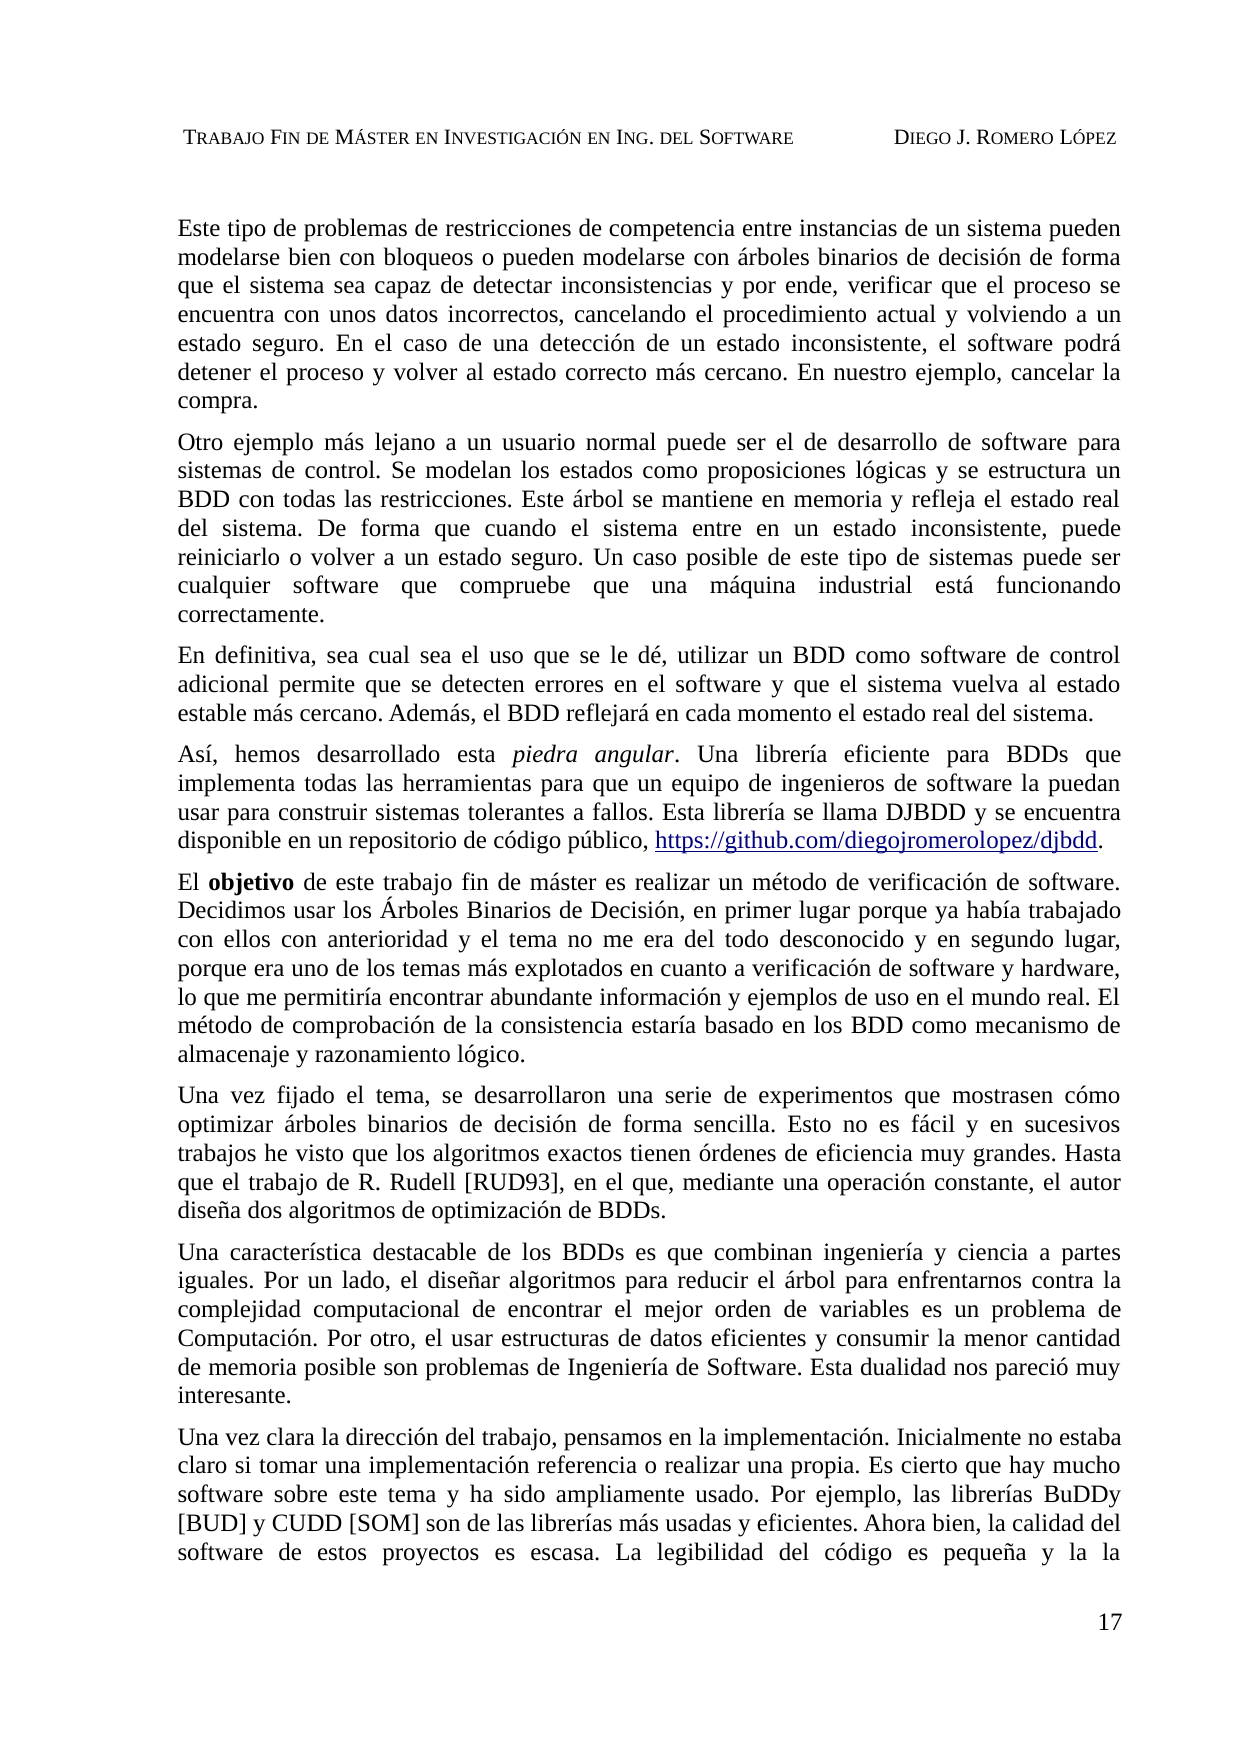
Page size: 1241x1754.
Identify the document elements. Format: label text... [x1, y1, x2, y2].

text Así, hemos desarrollado esta piedra angular. Una librería eficiente para BDDs que implementa todas las herramientas para que un equipo de ingenieros de software la puedan usar para construir sistemas tolerantes a fallos. Esta librería se llama DJBDD y se encuentra disponible en un repositorio de código público, https://github.com/diegojromerolopez/djbdd. [177, 739, 1122, 854]
text Una característica destacable de los BDDs es que combinan ingeniería y ciencia a partes iguales. Por un lado, el diseñar algoritmos para reducir el árbol para enfrentarnos contra la complejidad computacional de encontrar el mejor orden de variables es un problema de Computación. Por otro, el usar estructuras de datos eficientes y consumir la menor cantidad de memoria posible son problemas de Ingeniería de Software. Esta dualidad nos pareció muy interesante. [177, 1237, 1122, 1409]
text Una vez clara la dirección del trabajo, pensamos en la implementación. Inicialmente no estaba claro si tomar una implementación referencia o realizar una propia. Es cierto que hay mucho software sobre este tema y ha sido ampliamente usado. Por ejemplo, las librerías BuDDy [BUD] y CUDD [SOM] son de las librerías más usadas y eficientes. Ahora bien, la calidad del software de estos proyectos es escasa. La legibilidad del código es pequeña y la la [177, 1422, 1122, 1566]
text Este tipo de problemas de restricciones de competencia entre instancias de un sistema pueden modelarse bien con bloqueos o pueden modelarse con árboles binarios de decisión de forma que el sistema sea capaz de detectar inconsistencias y por ende, verificar que el proceso se encuentra con unos datos incorrectos, cancelando el procedimiento actual y volviendo a un estado seguro. En el caso de una detección de un estado inconsistente, el software podrá detener el proceso y volver al estado correcto más cercano. En nuestro ejemplo, cancelar la compra. [177, 213, 1122, 414]
text Otro ejemplo más lejano a un usuario normal puede ser el de desarrollo de software para sistemas de control. Se modelan los estados como proposiciones lógicas y se estructura un BDD con todas las restricciones. Este árbol se mantiene en memoria y refleja el estado real del sistema. De forma que cuando el sistema entre en un estado inconsistente, puede reiniciarlo o volver a un estado seguro. Un caso posible de este tipo de sistemas puede ser cualquier software que compruebe que una máquina industrial está funcionando correctamente. [177, 427, 1122, 628]
text En definitiva, sea cual sea el uso que se le dé, utilizar un BDD como software de control adicional permite que se detecten errores en el software y que el sistema vuelva al estado estable más cercano. Además, el BDD reflejará en cada momento el estado real del sistema. [177, 641, 1122, 727]
text El objetivo de este trabajo fin de máster es realizar un método de verificación de software. Decidimos usar los Árboles Binarios de Decisión, en primer lugar porque ya había trabajado con ellos con anterioridad y el tema no me era del todo desconocido y en segundo lugar, porque era uno de los temas más explotados en cuanto a verificación de software y hardware, lo que me permitiría encontrar abundante información y ejemplos de uso en el mundo real. El método de comprobación de la consistencia estaría basado en los BDD como mecanismo de almacenaje y razonamiento lógico. [177, 867, 1122, 1068]
text Una vez fijado el tema, se desarrollaron una serie de experimentos que mostrasen cómo optimizar árboles binarios de decisión de forma sencilla. Esto no es fácil y en sucesivos trabajos he visto que los algoritmos exactos tienen órdenes de eficiencia muy grandes. Hasta que el trabajo de R. Rudell [RUD93], en el que, mediante una operación constante, el autor diseña dos algoritmos de optimización de BDDs. [177, 1081, 1122, 1224]
